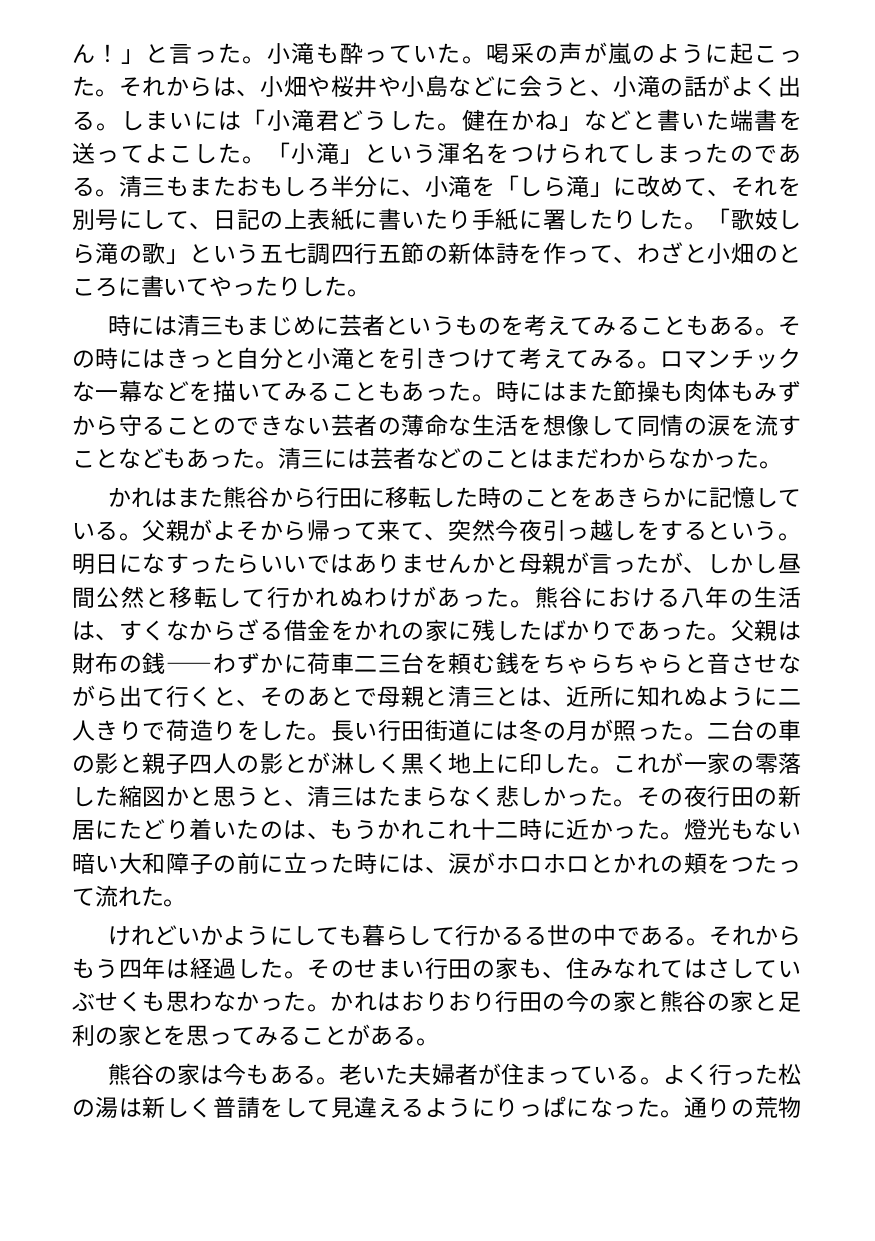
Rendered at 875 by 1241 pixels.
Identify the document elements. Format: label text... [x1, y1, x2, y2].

text 時には清三もまじめに芸者というものを考えてみることもある。その時にはきっと自分と小滝とを引きつけて考えてみる。ロマンチックな一幕などを描いてみることもあった。時にはまた節操も肉体もみずから守ることのできない芸者の薄命な生活を想像して同情の涙を流すことなどもあった。清三には芸者などのことはまだわからなかった。 [72, 308, 802, 474]
text けれどいかようにしても暮らして行かるる世の中である。それからもう四年は経過した。そのせまい行田の家も、住みなれてはさしていぶせくも思わなかった。かれはおりおり行田の今の家と熊谷の家と足利の家とを思ってみることがある。 [72, 918, 802, 1051]
text かれはまた熊谷から行田に移転した時のことをあきらかに記憶している。父親がよそから帰って来て、突然今夜引っ越しをするという。明日になすったらいいではありませんかと母親が言ったが、しかし昼間公然と移転して行かれぬわけがあった。熊谷における八年の生活は、すくなからざる借金をかれの家に残したばかりであった。父親は財布の銭――わずかに荷車二三台を頼む銭をちゃらちゃらと音させながら出て行くと、そのあとで母親と清三とは、近所に知れぬように二人きりで荷造りをした。長い行田街道には冬の月が照った。二台の車の影と親子四人の影とが淋しく黒く地上に印した。これが一家の零落した縮図かと思うと、清三はたまらなく悲しかった。その夜行田の新居にたどり着いたのは、もうかれこれ十二時に近かった。燈光もない暗い大和障子の前に立った時には、涙がホロホロとかれの頬をつたって流れた。 [72, 480, 802, 912]
text ん！」と言った。小滝も酔っていた。喝采の声が嵐のように起こった。それからは、小畑や桜井や小島などに会うと、小滝の話がよく出る。しまいには「小滝君どうした。健在かね」などと書いた端書を送ってよこした。「小滝」という渾名をつけられてしまったのである。清三もまたおもしろ半分に、小滝を「しら滝」に改めて、それを別号にして、日記の上表紙に書いたり手紙に署したりした。「歌妓しら滝の歌」という五七調四行五節の新体詩を作って、わざと小畑のところに書いてやったりした。 [72, 36, 802, 302]
text 熊谷の家は今もある。老いた夫婦者が住まっている。よく行った松の湯は新しく普請をして見違えるようにりっぱになった。通りの荒物 [72, 1057, 802, 1123]
